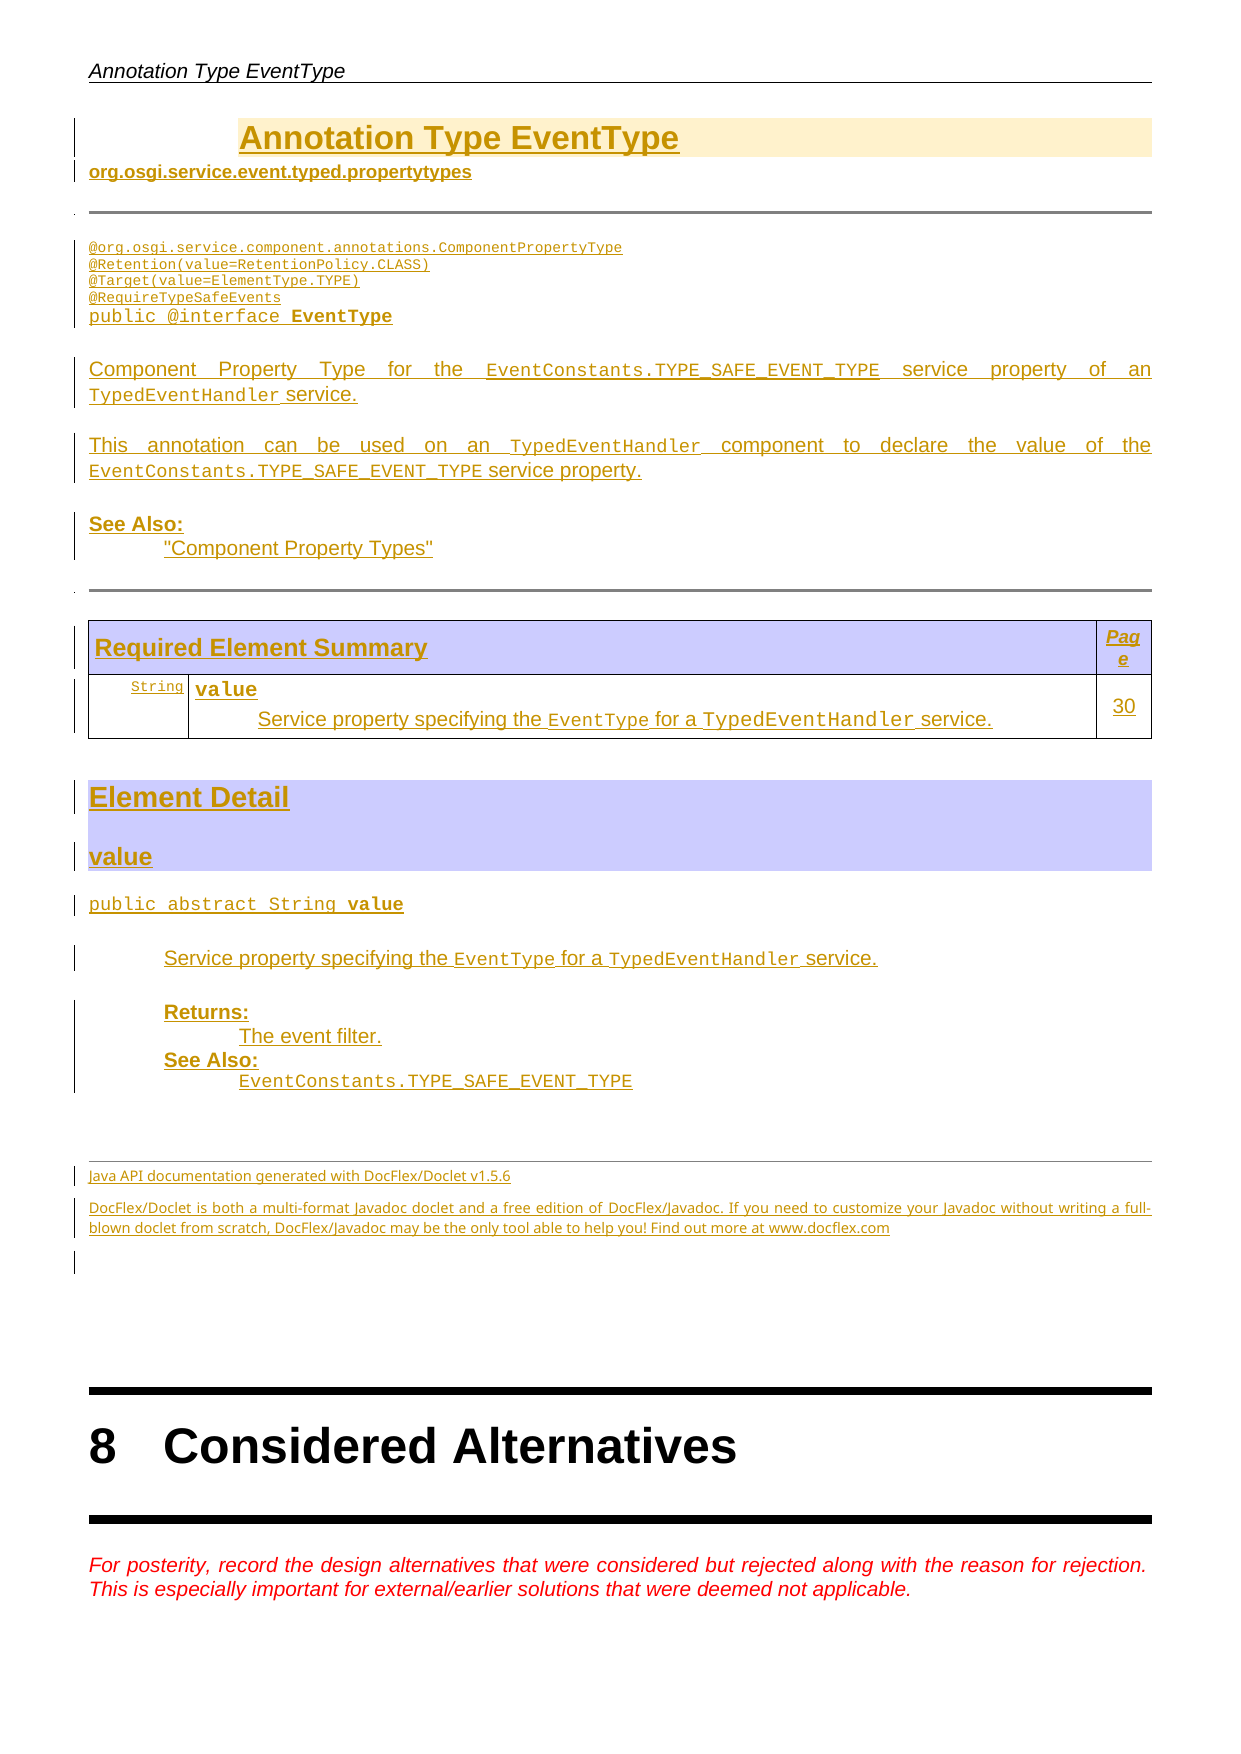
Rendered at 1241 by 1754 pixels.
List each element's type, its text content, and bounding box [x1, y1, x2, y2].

text EventConstants.TYPE_SAFE_EVENT_TYPE [238, 1072, 1152, 1093]
subtitle Annotation Type EventType [238, 118, 1152, 157]
text "Component Property Types" [163, 536, 1152, 560]
subtitle Element Detail [88, 780, 1152, 814]
table_header Required Element Summary [89, 621, 1096, 674]
text @org.osgi.service.component.annotations.ComponentPropertyType @Retention(value=RetentionPolicy.CLASS) @Target(value=ElementType.TYPE) @RequireTypeSafeEvents public @interface EventType [88, 240, 1152, 328]
text For posterity, record the design alternatives that were considered but rejected along with the reason for rejection. This is especially important for external/earlier solutions that were deemed not applicable. [88, 1553, 1152, 1601]
subtitle Considered Alternatives [88, 1388, 1152, 1524]
text org.osgi.service.event.typed.propertytypes [88, 160, 1152, 182]
text This annotation can be used on an TypedEventHandler component to declare the value of the EventConstants.TYPE_SAFE_EVENT_TYPE service property. [88, 432, 1152, 483]
text blown doclet from scratch, DocFlex/Javadoc may be the only tool able to help you! Find out more at www.docflex.com [88, 1216, 1152, 1238]
text Returns: [163, 1000, 1152, 1024]
table_header Page [1097, 621, 1151, 674]
text DocFlex/Doclet is both a multi-format Javadoc doclet and a free edition of DocFlex/Javadoc. If you need to customize your Javadoc without writing a full- [88, 1198, 1152, 1215]
table_cell value Service property specifying the EventType for a TypedEventHandler service. [189, 675, 1096, 738]
text public abstract String value [88, 895, 1152, 916]
table_cell String [89, 675, 188, 738]
text See Also: [88, 512, 1152, 536]
text Service property specifying the EventType for a TypedEventHandler service. [163, 945, 1152, 971]
text The event filter. [238, 1024, 1152, 1048]
text Java API documentation generated with DocFlex/Doclet v1.5.6 [88, 1162, 1152, 1186]
text Component Property Type for the EventConstants.TYPE_SAFE_EVENT_TYPE service property of an [88, 357, 1152, 378]
table_cell 30 [1097, 675, 1151, 738]
text TypedEventHandler service. [88, 379, 1152, 407]
subtitle value [88, 842, 1152, 871]
text See Also: [163, 1048, 1152, 1072]
